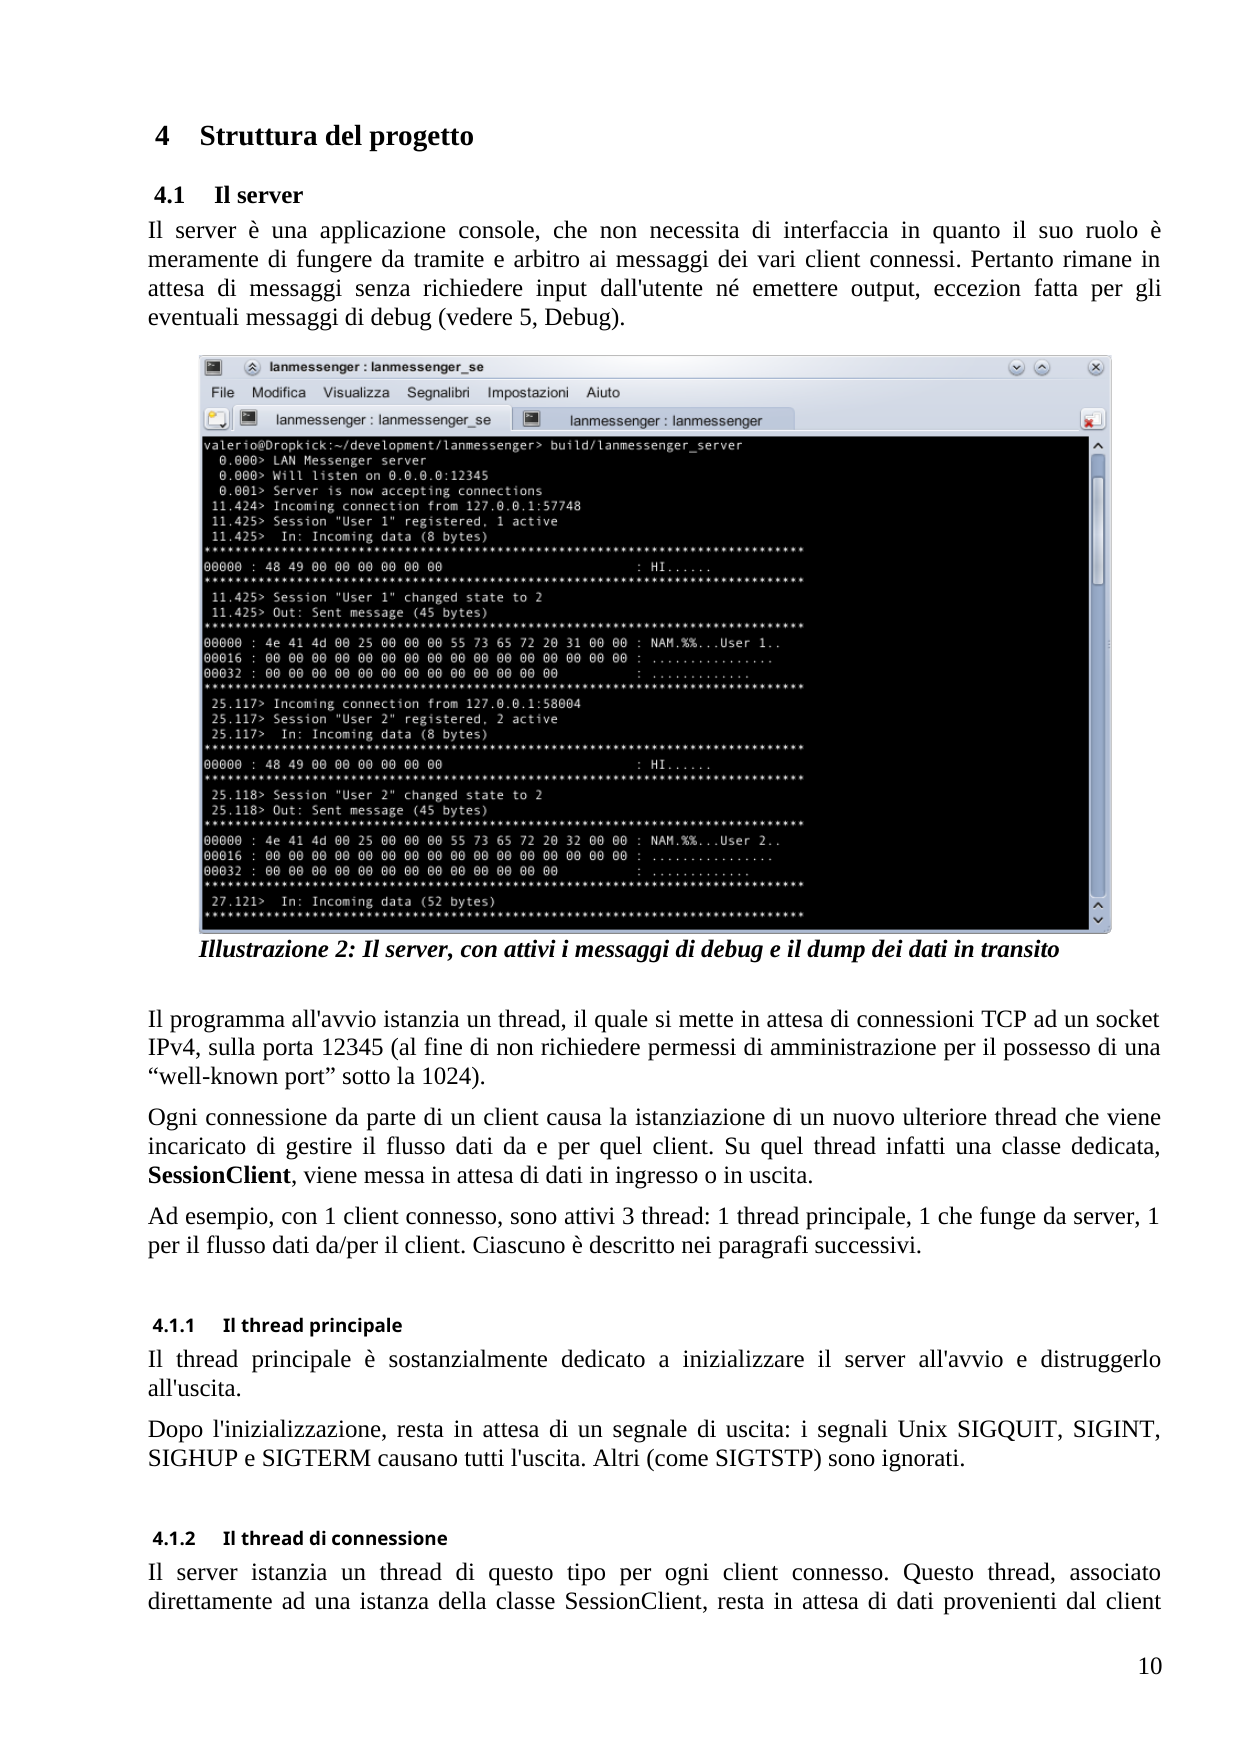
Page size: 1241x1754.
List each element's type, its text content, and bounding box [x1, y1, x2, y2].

text Il thread principale è sostanzialmente dedicato a inizializzare il server all'avvio e distruggerlo all'uscita. [148, 1344, 1162, 1402]
subtitle Il thread di connessione [148, 1526, 1162, 1551]
subtitle Il server [148, 181, 1162, 209]
text Ad esempio, con 1 client connesso, sono attivi 3 thread: 1 thread principale, 1 che funge da server, 1 per il flusso dati da/per il client. Ciascuno è descritto nei paragrafi successivi. [148, 1201, 1162, 1259]
subtitle Il thread principale [148, 1312, 1162, 1338]
text Dopo l'inizializzazione, resta in attesa di un segnale di uscita: i segnali Unix SIGQUIT, SIGINT, SIGHUP e SIGTERM causano tutti l'uscita. Altri (come SIGTSTP) sono ignorati. [148, 1414, 1162, 1472]
picture [198, 355, 1112, 934]
text Il server è una applicazione console, che non necessita di interfaccia in quanto il suo ruolo è meramente di fungere da tramite e arbitro ai messaggi dei vari client connessi. Pertanto rimane in attesa di messaggi senza richiedere input dall'utente né emettere output, eccezion fatta per gli eventuali messaggi di debug (vedere 5, Debug). [148, 216, 1162, 331]
text Il server istanzia un thread di questo tipo per ogni client connesso. Questo thread, associato direttamente ad una istanza della classe SessionClient, resta in attesa di dati provenienti dal client [148, 1557, 1162, 1615]
subtitle Struttura del progetto [148, 118, 1162, 151]
text Ogni connessione da parte di un client causa la istanziazione di un nuovo ulteriore thread che viene incaricato di gestire il flusso dati da e per quel client. Su quel thread infatti una classe dedicata, SessionClient, viene messa in attesa di dati in ingresso o in uscita. [148, 1102, 1162, 1189]
text Il programma all'avvio istanzia un thread, il quale si mette in attesa di connessioni TCP ad un socket IPv4, sulla porta 12345 (al fine di non richiedere permessi di amministrazione per il possesso di una “well-known port” sotto la 1024). [148, 1004, 1162, 1090]
text Illustrazione 2: Il server, con attivi i messaggi di debug e il dump dei dati in transito [198, 934, 1112, 962]
